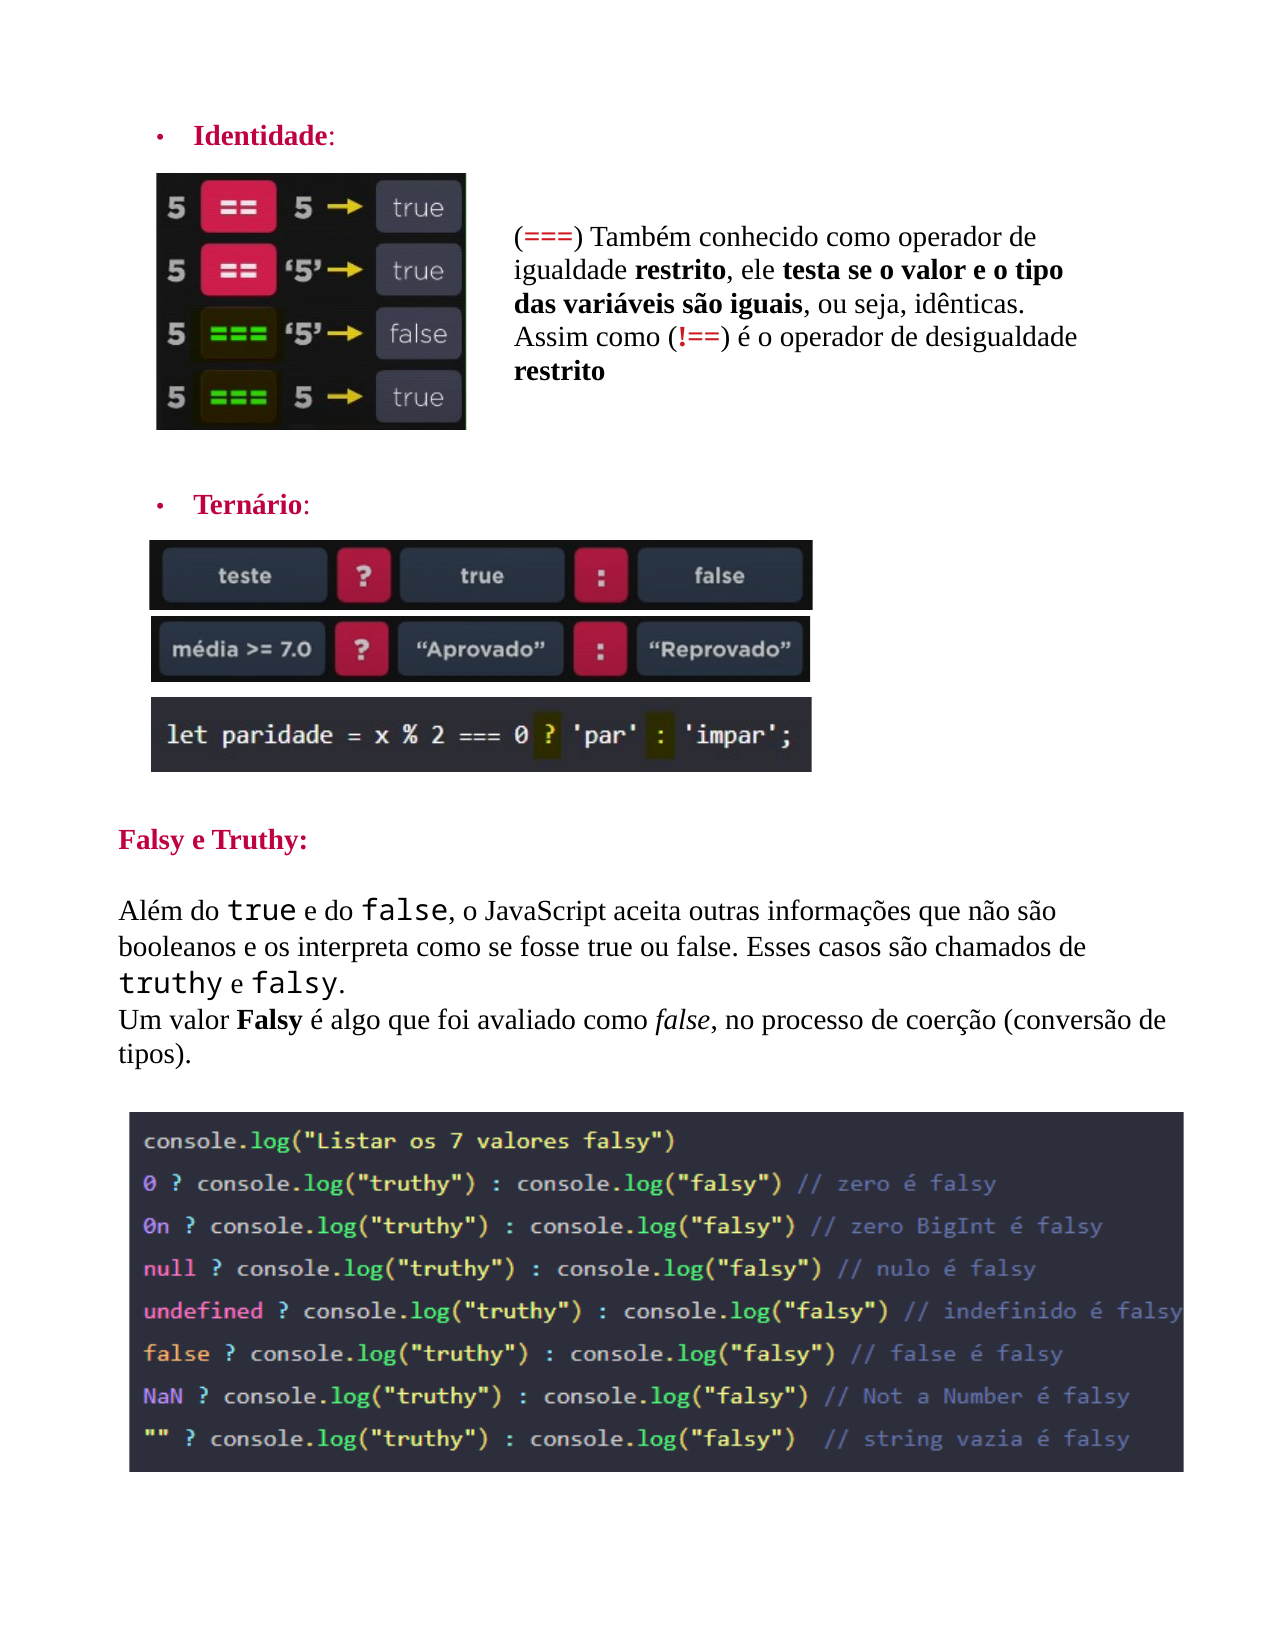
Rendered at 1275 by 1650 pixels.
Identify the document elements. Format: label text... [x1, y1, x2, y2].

text (===) Também conhecido como operador de igualdade restrito, ele testa se o valor e o tipo das variáveis são iguais, ou seja, idênticas. Assim como (!==) é o operador de desigualdade restrito [514, 219, 1092, 386]
picture [129, 1112, 1187, 1472]
picture [151, 697, 812, 772]
text Falsy e Truthy: [118, 822, 1181, 856]
text Um valor Falsy é algo que foi avaliado como false, no processo de coerção (conversão de tipos). [118, 1002, 1181, 1069]
list Identidade: [156, 118, 1181, 152]
picture [151, 616, 811, 682]
picture [149, 540, 813, 610]
list Ternário: [156, 487, 1181, 521]
picture [156, 173, 467, 430]
text Além do true e do false, o JavaScript aceita outras informações que não são booleanos e os interpreta como se fosse true ou false. Esses casos são chamados de truthy e falsy. [118, 889, 1181, 1002]
